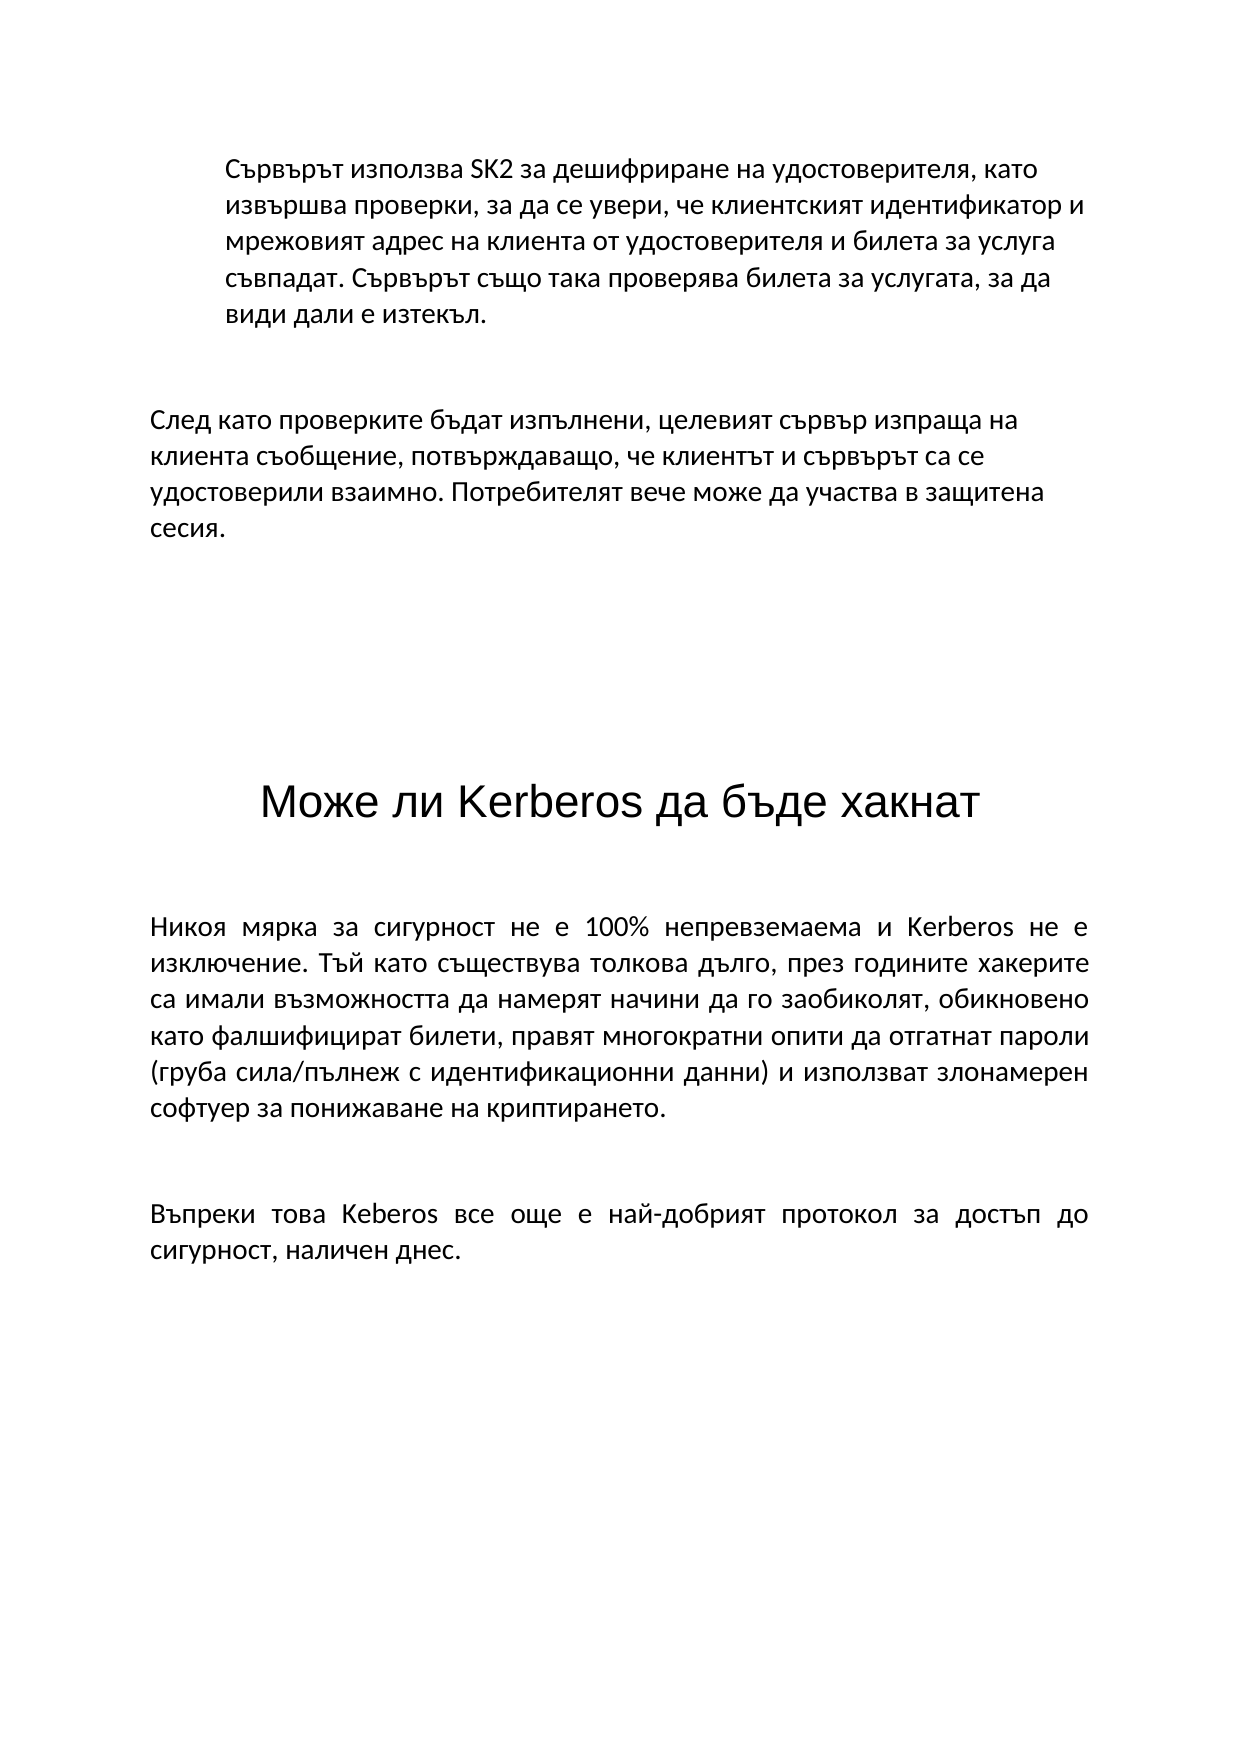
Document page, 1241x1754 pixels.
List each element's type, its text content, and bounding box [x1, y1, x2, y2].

text След като проверките бъдат изпълнени, целевият сървър изпраща на клиента съобщение, потвърждаващо, че клиентът и сървърът са се удостоверили взаимно. Потребителят вече може да участва в защитена сесия. [150, 401, 1090, 545]
list Сървърът използва SK2 за дешифриране на удостоверителя, като извършва проверки, за да се увери, че клиентският идентификатор и мрежовият адрес на клиента от удостоверителя и билета за услуга съвпадат. Сървърът също така проверява билета за услугата, за да види дали е изтекъл. [187, 150, 1090, 331]
text Може ли Kerberos да бъде хакнат [150, 774, 1090, 827]
text Въпреки това Keberos все още е най-добрият протокол за достъп до сигурност, наличен днес. [150, 1195, 1090, 1267]
text Никоя мярка за сигурност не е 100% непревземаема и Kerberos не е изключение. Тъй като съществува толкова дълго, през годините хакерите са имали възможността да намерят начини да го заобиколят, обикновено като фалшифицират билети, правят многократни опити да отгатнат пароли (груба сила/пълнеж с идентификационни данни) и използват злонамерен софтуер за понижаване на криптирането. [150, 908, 1090, 1125]
